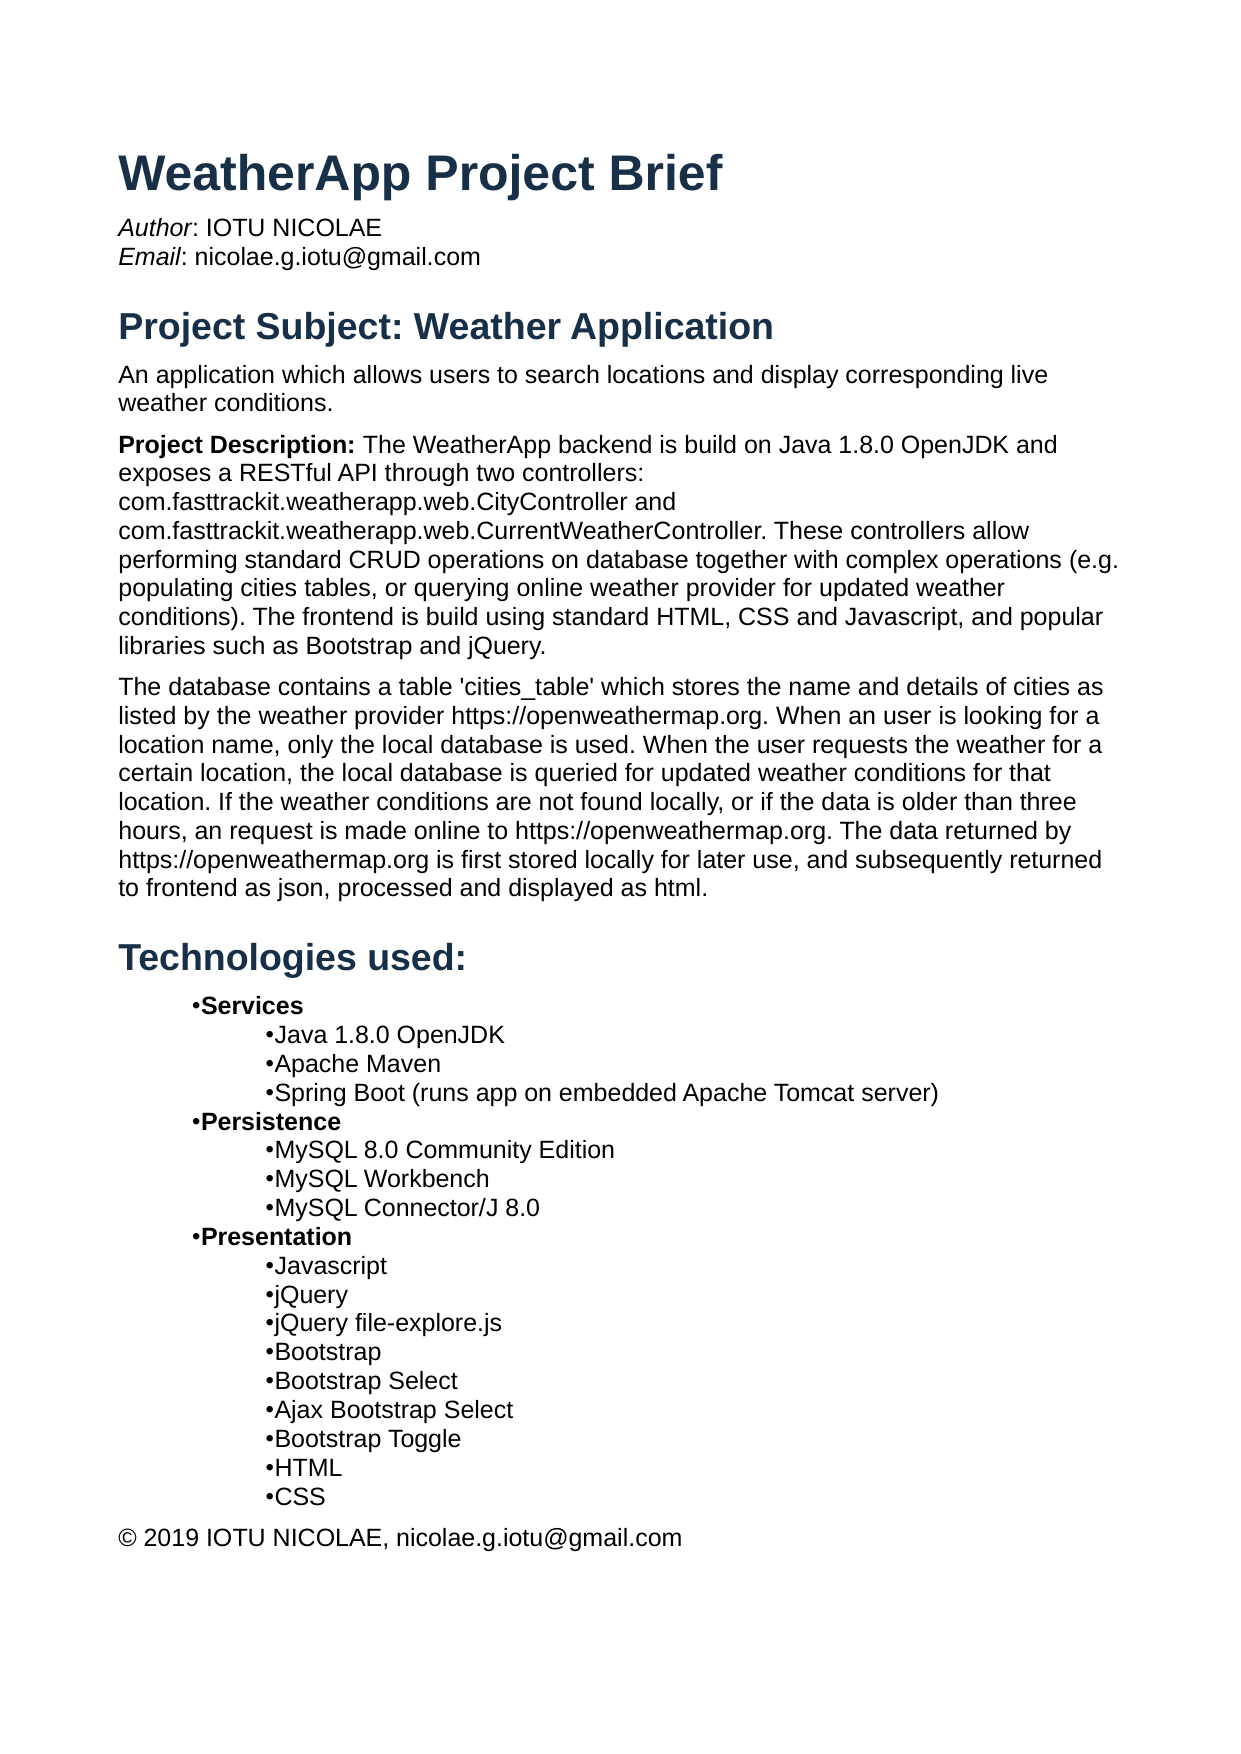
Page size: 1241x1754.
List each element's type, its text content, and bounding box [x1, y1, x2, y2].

list MySQL Workbench [118, 1164, 1122, 1193]
list Java 1.8.0 OpenJDK [118, 1020, 1122, 1049]
list HTML [118, 1453, 1122, 1482]
text An application which allows users to search locations and display corresponding live weather conditions. [118, 359, 1122, 417]
list Apache Maven [118, 1049, 1122, 1078]
list Ajax Bootstrap Select [118, 1395, 1122, 1424]
list Spring Boot (runs app on embedded Apache Tomcat server) [118, 1078, 1122, 1106]
subtitle Technologies used: [118, 935, 1122, 978]
list Presentation [118, 1222, 1122, 1251]
subtitle WeatherApp Project Brief [118, 143, 1122, 201]
text © 2019 IOTU NICOLAE, nicolae.g.iotu@gmail.com [118, 1523, 1122, 1552]
list Bootstrap Toggle [118, 1424, 1122, 1453]
list Bootstrap [118, 1337, 1122, 1366]
list jQuery [118, 1279, 1122, 1308]
list Javascript [118, 1251, 1122, 1279]
list Services [118, 991, 1122, 1020]
list MySQL 8.0 Community Edition [118, 1135, 1122, 1164]
subtitle Project Subject: Weather Application [118, 304, 1122, 347]
list jQuery file-explore.js [118, 1308, 1122, 1337]
text The database contains a table 'cities_table' which stores the name and details of cities as listed by the weather provider https://openweathermap.org. When an user is looking for a location name, only the local database is used. When the user requests the weather for a certain location, the local database is queried for updated weather conditions for that location. If the weather conditions are not found locally, or if the data is older than three hours, an request is made online to https://openweathermap.org. The data returned by https://openweathermap.org is first stored locally for later use, and subsequently returned to frontend as json, processed and displayed as html. [118, 672, 1122, 902]
text Project Description: The WeatherApp backend is build on Java 1.8.0 OpenJDK and exposes a RESTful API through two controllers: com.fasttrackit.weatherapp.web.CityController and com.fasttrackit.weatherapp.web.CurrentWeatherController. These controllers allow performing standard CRUD operations on database together with complex operations (e.g. populating cities tables, or querying online weather provider for updated weather conditions). The frontend is build using standard HTML, CSS and Javascript, and popular libraries such as Bootstrap and jQuery. [118, 429, 1122, 659]
list CSS [118, 1482, 1122, 1510]
list Persistence [118, 1106, 1122, 1135]
list Bootstrap Select [118, 1366, 1122, 1395]
list MySQL Connector/J 8.0 [118, 1193, 1122, 1222]
text Author: IOTU NICOLAE Email: nicolae.g.iotu@gmail.com [118, 213, 1122, 271]
